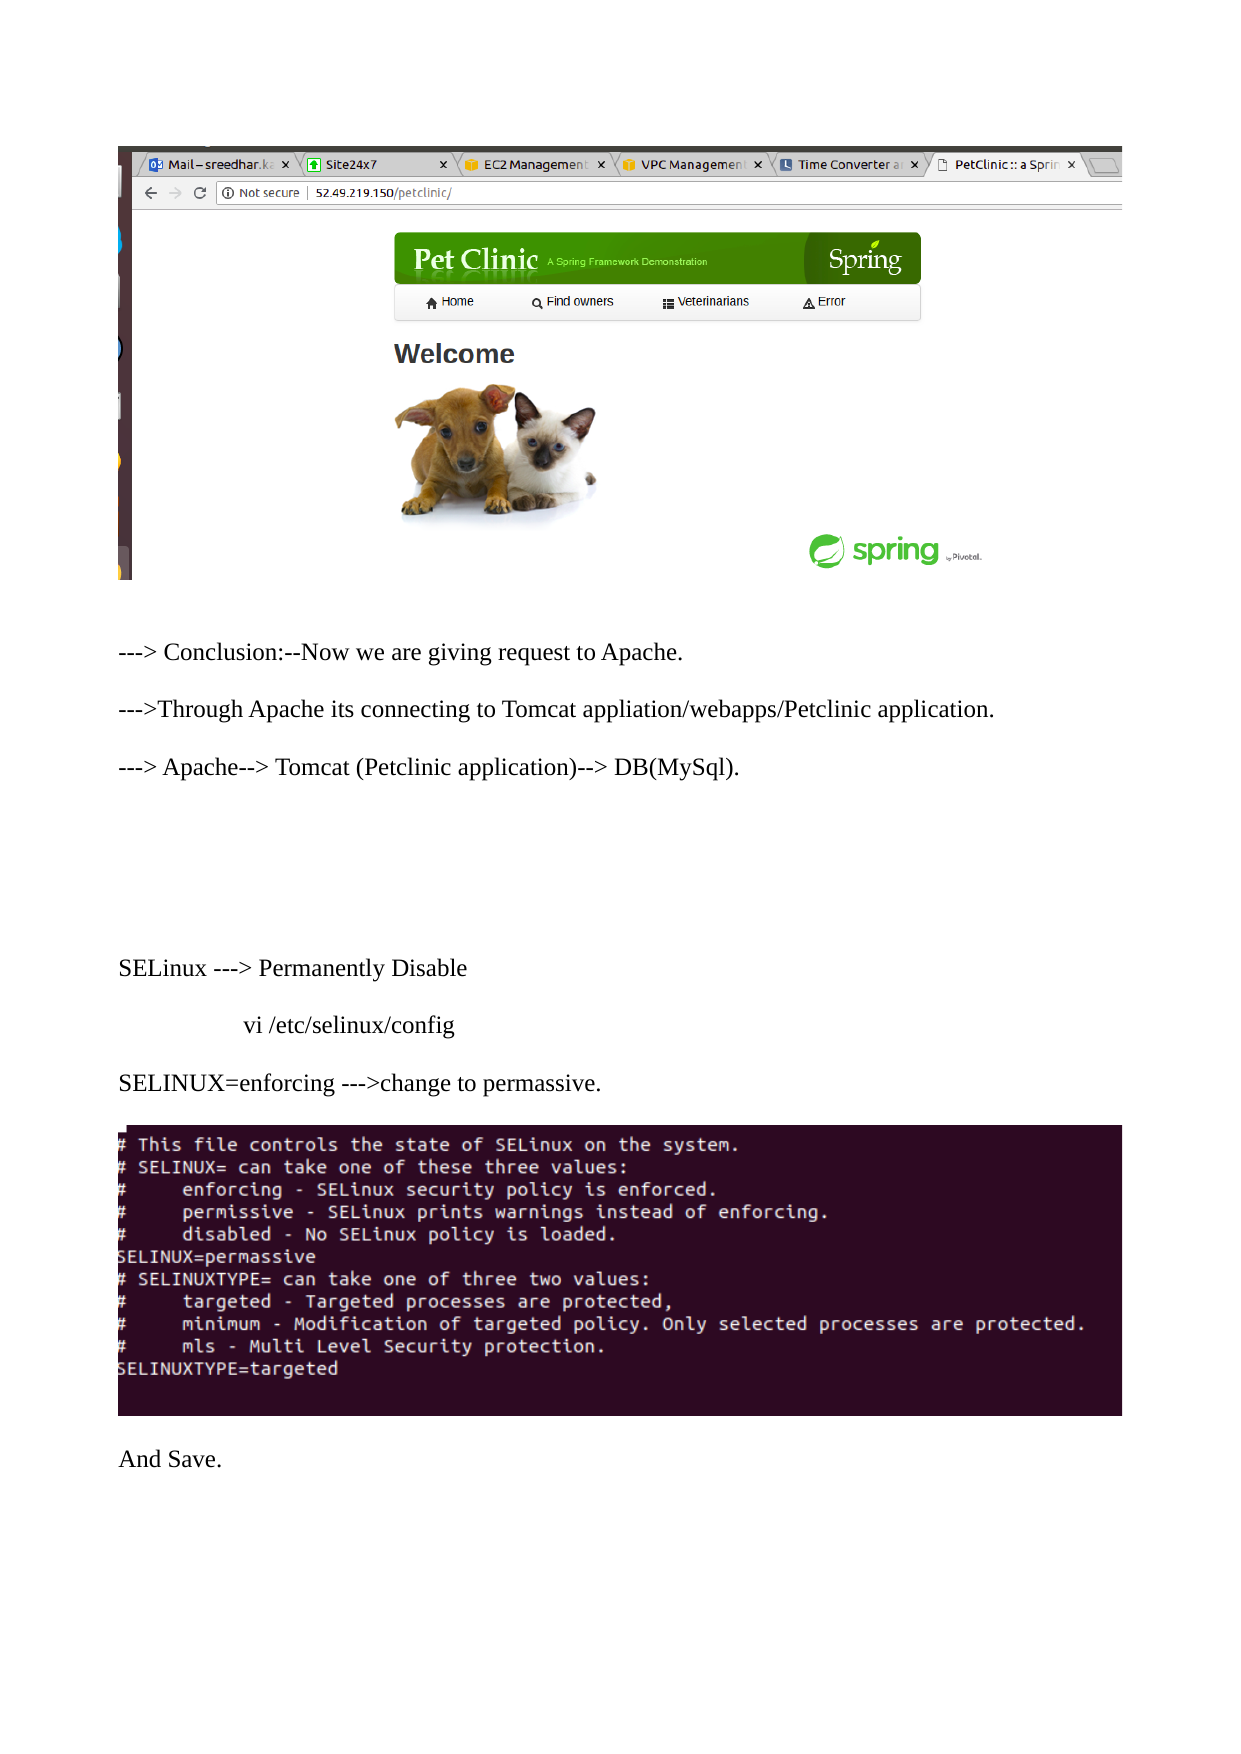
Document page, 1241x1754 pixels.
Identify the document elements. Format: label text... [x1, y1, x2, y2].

text SELinux ---> Permanently Disable [118, 953, 1122, 982]
picture [118, 1125, 1123, 1416]
picture [118, 146, 1123, 580]
text ---> Conclusion:--Now we are giving request to Apache. [118, 637, 1122, 665]
text SELINUX=enforcing --->change to permassive. [118, 1068, 1122, 1097]
text --->Through Apache its connecting to Tomcat appliation/webapps/Petclinic application. [118, 694, 1122, 723]
text And Save. [118, 1444, 1122, 1473]
text ---> Apache--> Tomcat (Petclinic application)--> DB(MySql). [118, 752, 1122, 780]
text vi /etc/selinux/config [118, 1010, 1122, 1039]
